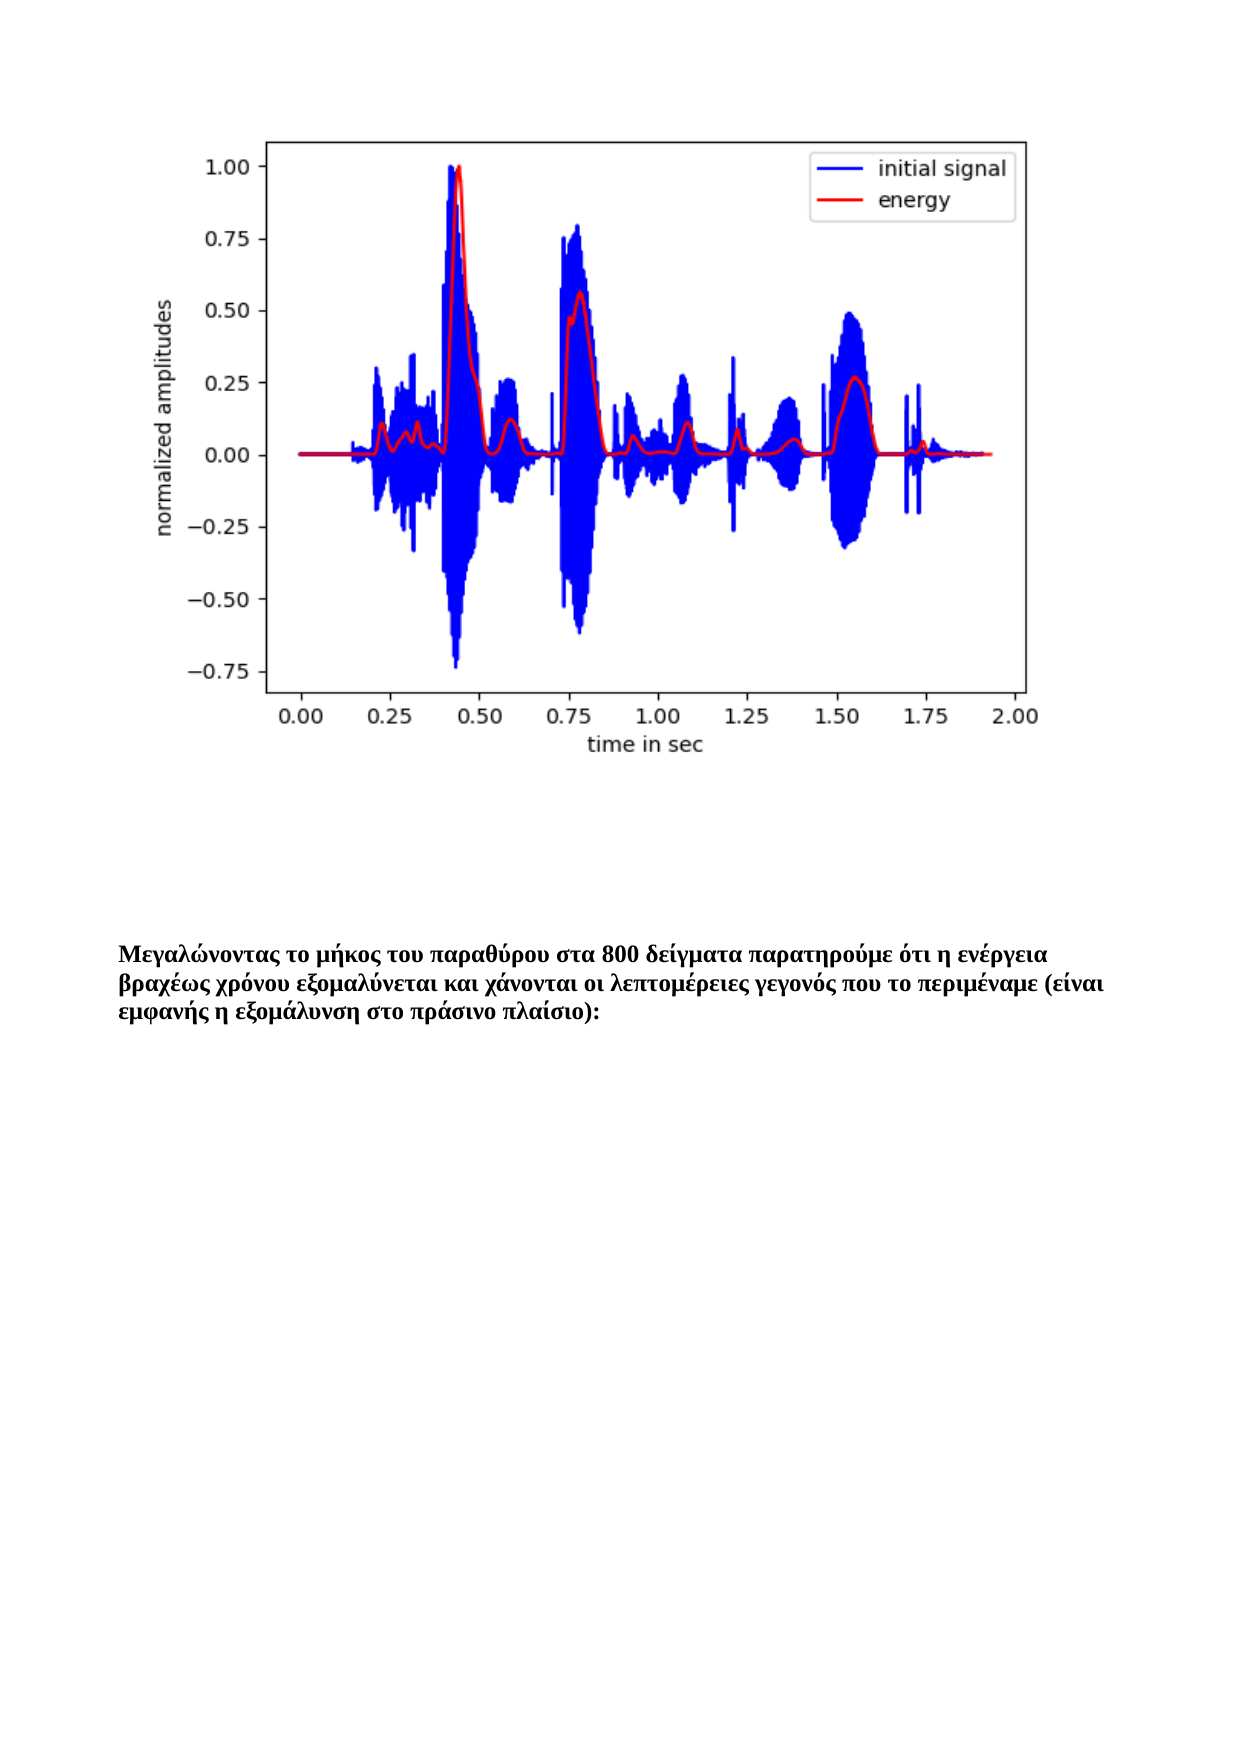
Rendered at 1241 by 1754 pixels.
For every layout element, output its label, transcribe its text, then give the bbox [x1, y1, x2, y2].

picture [145, 118, 1096, 767]
text Μεγαλώνοντας το μήκος του παραθύρου στα 800 δείγματα παρατηρούμε ότι η ενέργεια βραχέως χρόνου εξομαλύνεται και χάνονται οι λεπτομέρειες γεγονός που το περιμέναμε (είναι εμφανής η εξομάλυνση στο πράσινο πλαίσιο): [118, 939, 1122, 1025]
